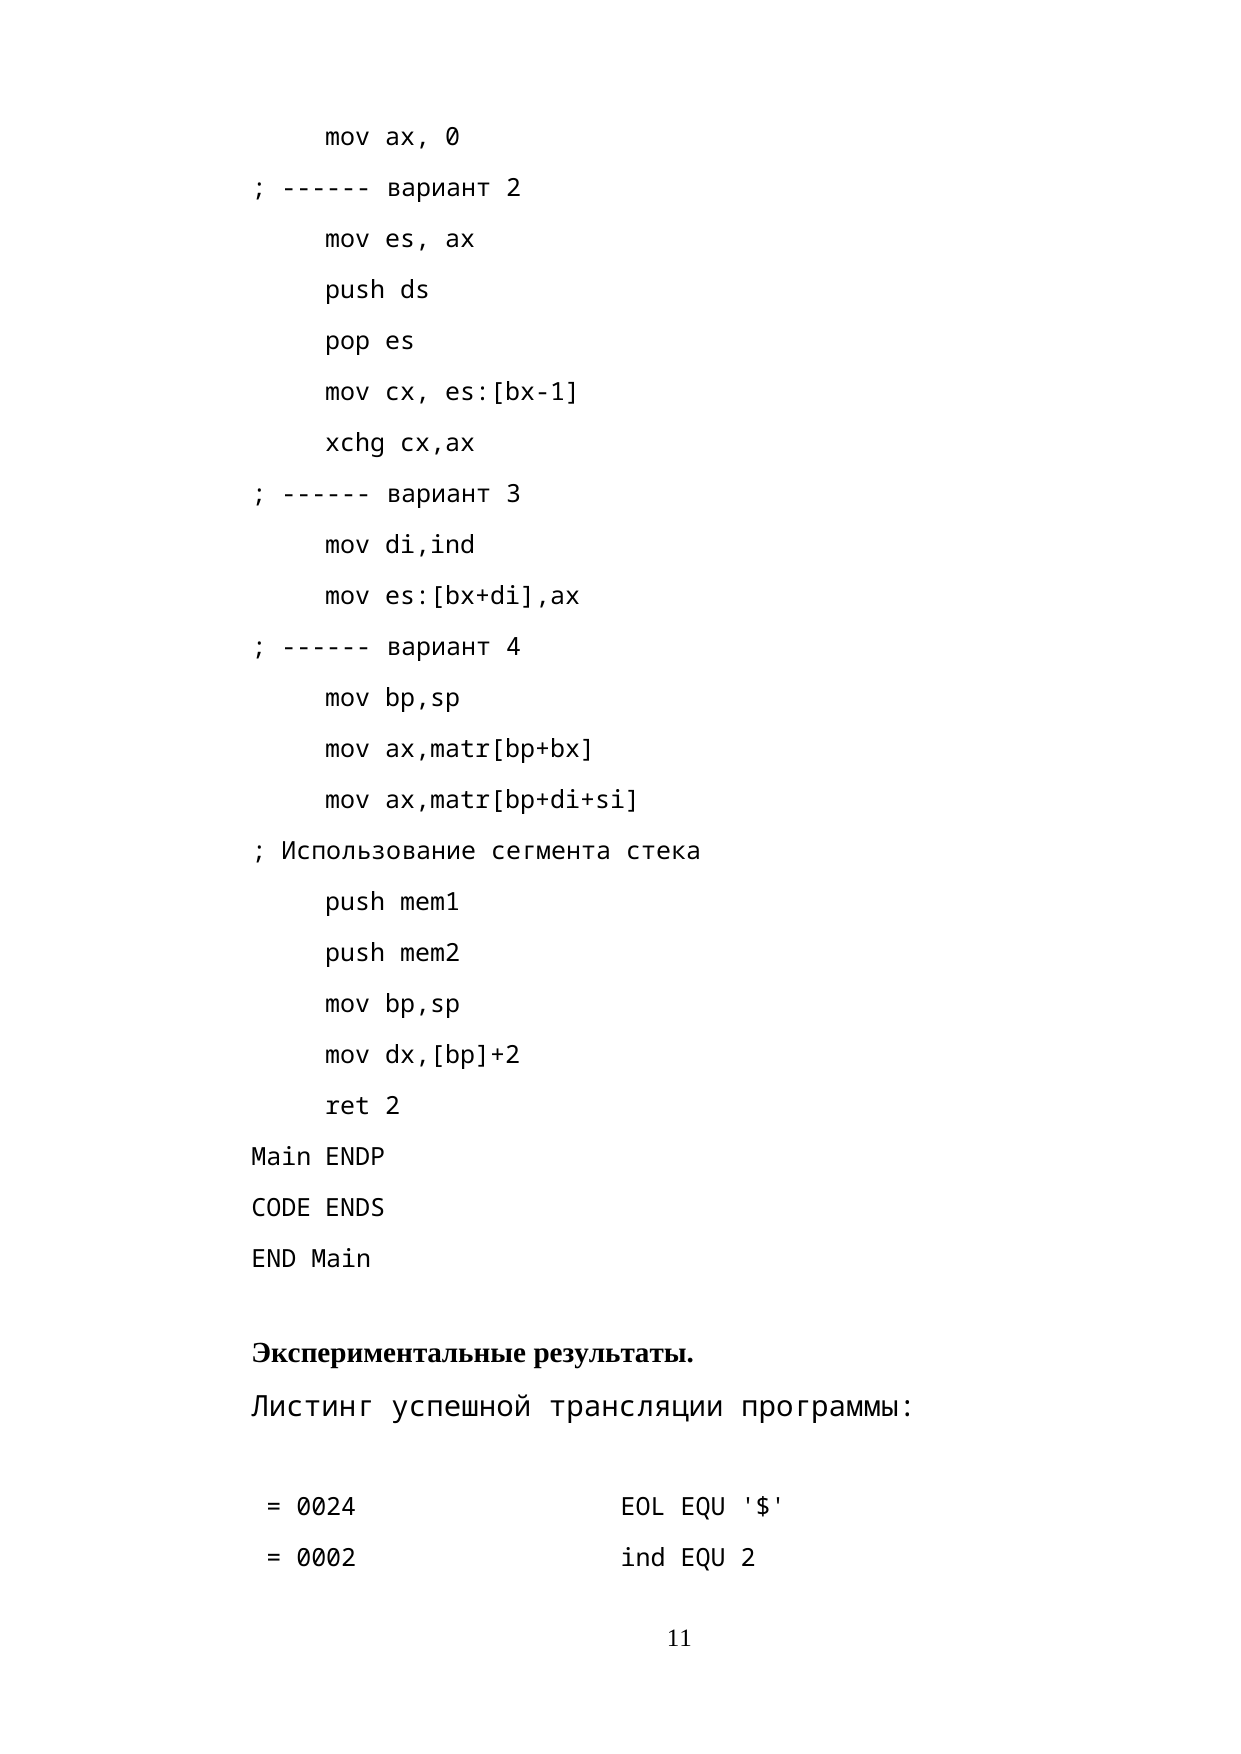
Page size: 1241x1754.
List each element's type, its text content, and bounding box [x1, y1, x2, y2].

text END Main [177, 1241, 1181, 1275]
text mov ax,matr[bp+di+si] [177, 782, 1181, 816]
text xchg cx,ax [177, 424, 1181, 458]
text ; ------ вариант 3 [177, 475, 1181, 509]
text ret 2 [177, 1088, 1181, 1122]
text push ds [177, 271, 1181, 305]
text mov ax, 0 [177, 118, 1181, 152]
text Листинг успешной трансляции программы: [177, 1386, 1181, 1425]
text = 0024 EOL EQU '$' [177, 1488, 1181, 1522]
text Экспериментальные результаты. [177, 1335, 1181, 1369]
text ; ------ вариант 2 [177, 169, 1181, 203]
text mov cx, es:[bx-1] [177, 373, 1181, 407]
text mov bp,sp [177, 679, 1181, 714]
text pop es [177, 322, 1181, 356]
text push mem1 [177, 884, 1181, 918]
text mov di,ind [177, 526, 1181, 561]
text = 0002 ind EQU 2 [177, 1539, 1181, 1573]
text push mem2 [177, 935, 1181, 969]
text ; ------ вариант 4 [177, 628, 1181, 663]
text mov bp,sp [177, 986, 1181, 1020]
text mov es:[bx+di],ax [177, 577, 1181, 612]
text ; Использование сегмента стека [177, 833, 1181, 867]
text mov es, ax [177, 220, 1181, 254]
text Main ENDP [177, 1139, 1181, 1173]
text mov dx,[bp]+2 [177, 1037, 1181, 1071]
text mov ax,matr[bp+bx] [177, 731, 1181, 765]
text CODE ENDS [177, 1190, 1181, 1224]
